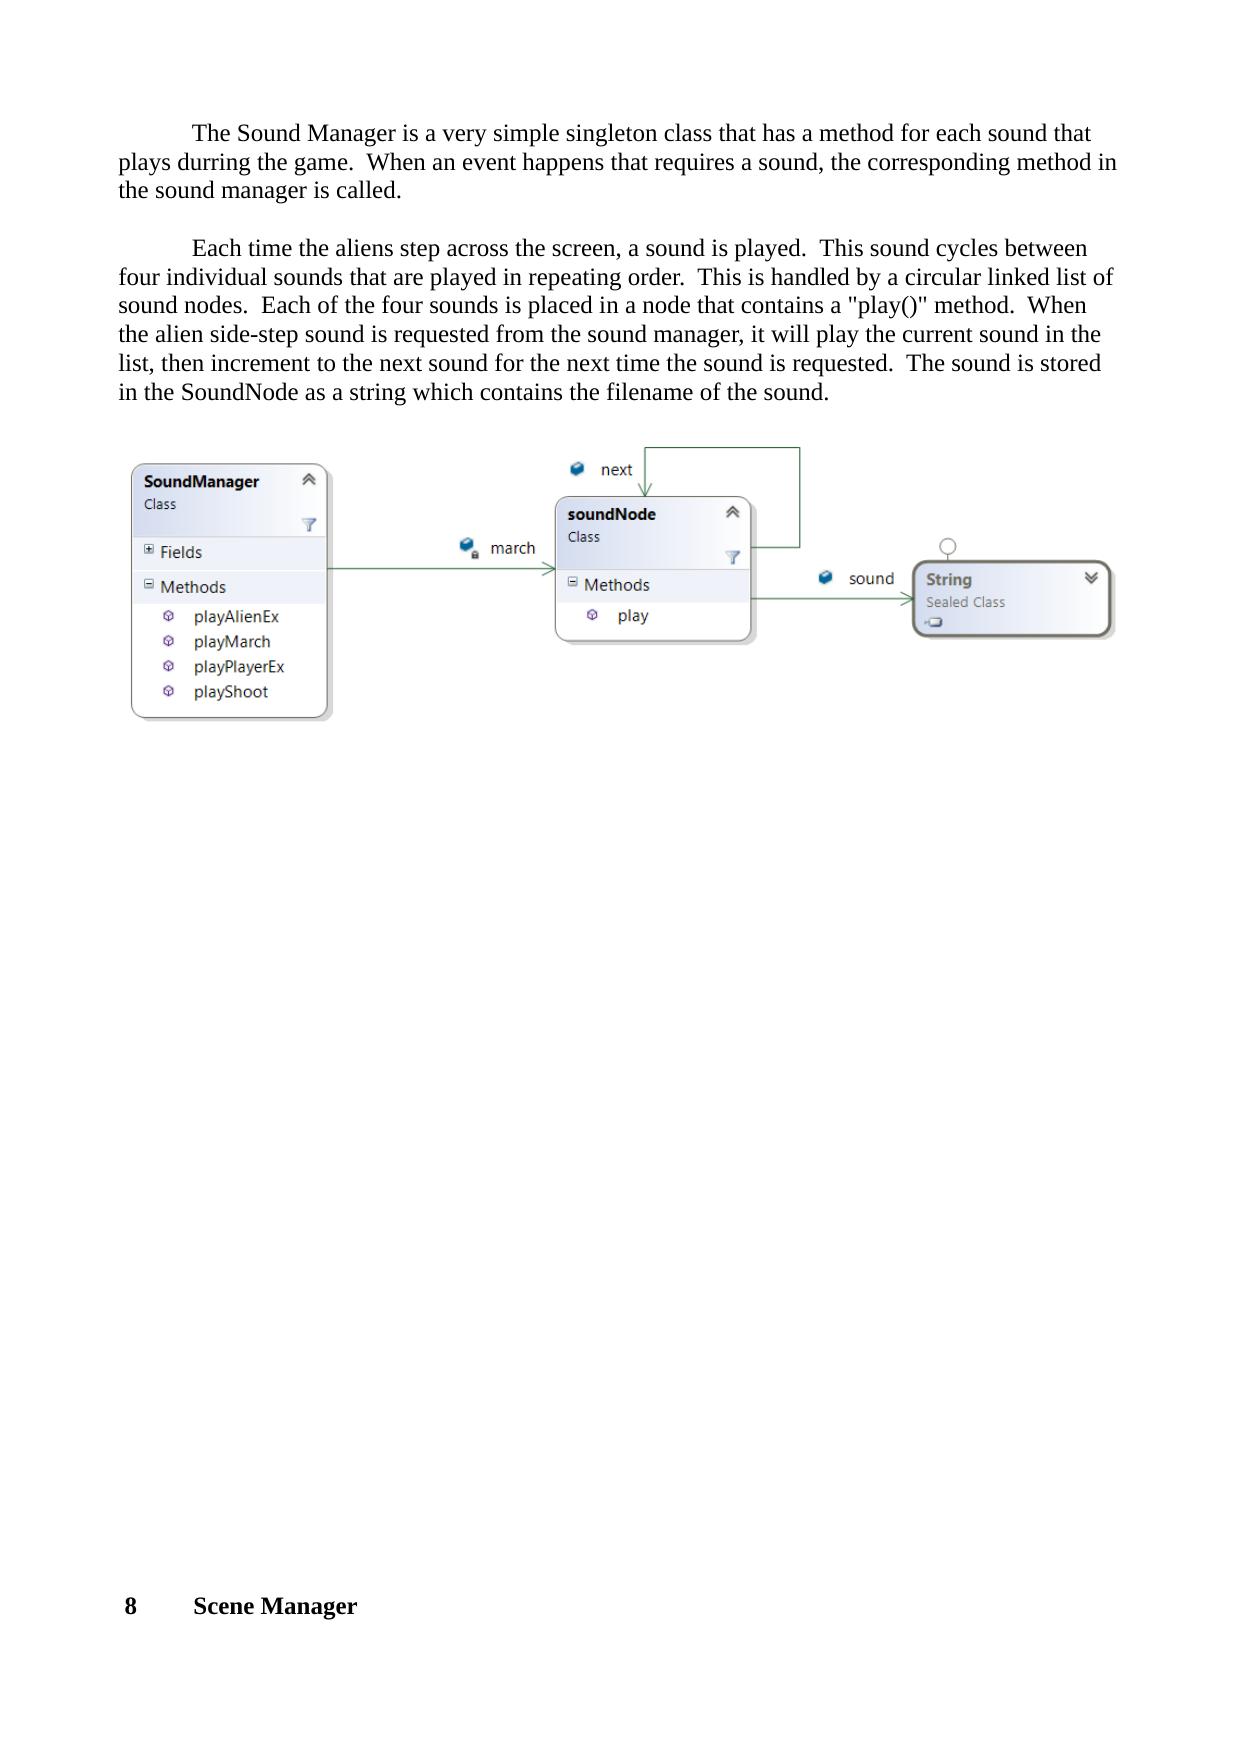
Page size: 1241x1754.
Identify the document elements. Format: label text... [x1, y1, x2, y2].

picture [118, 434, 1122, 729]
list Scene Manager [118, 1591, 1122, 1620]
text The Sound Manager is a very simple singleton class that has a method for each sound that plays durring the game. When an event happens that requires a sound, the corresponding method in the sound manager is called. [118, 118, 1122, 204]
text Each time the aliens step across the screen, a sound is played. This sound cycles between four individual sounds that are played in repeating order. This is handled by a circular linked list of sound nodes. Each of the four sounds is placed in a node that contains a "play()" method. When the alien side-step sound is requested from the sound manager, it will play the current sound in the list, then increment to the next sound for the next time the sound is requested. The sound is stored in the SoundNode as a string which contains the filename of the sound. [118, 233, 1122, 406]
